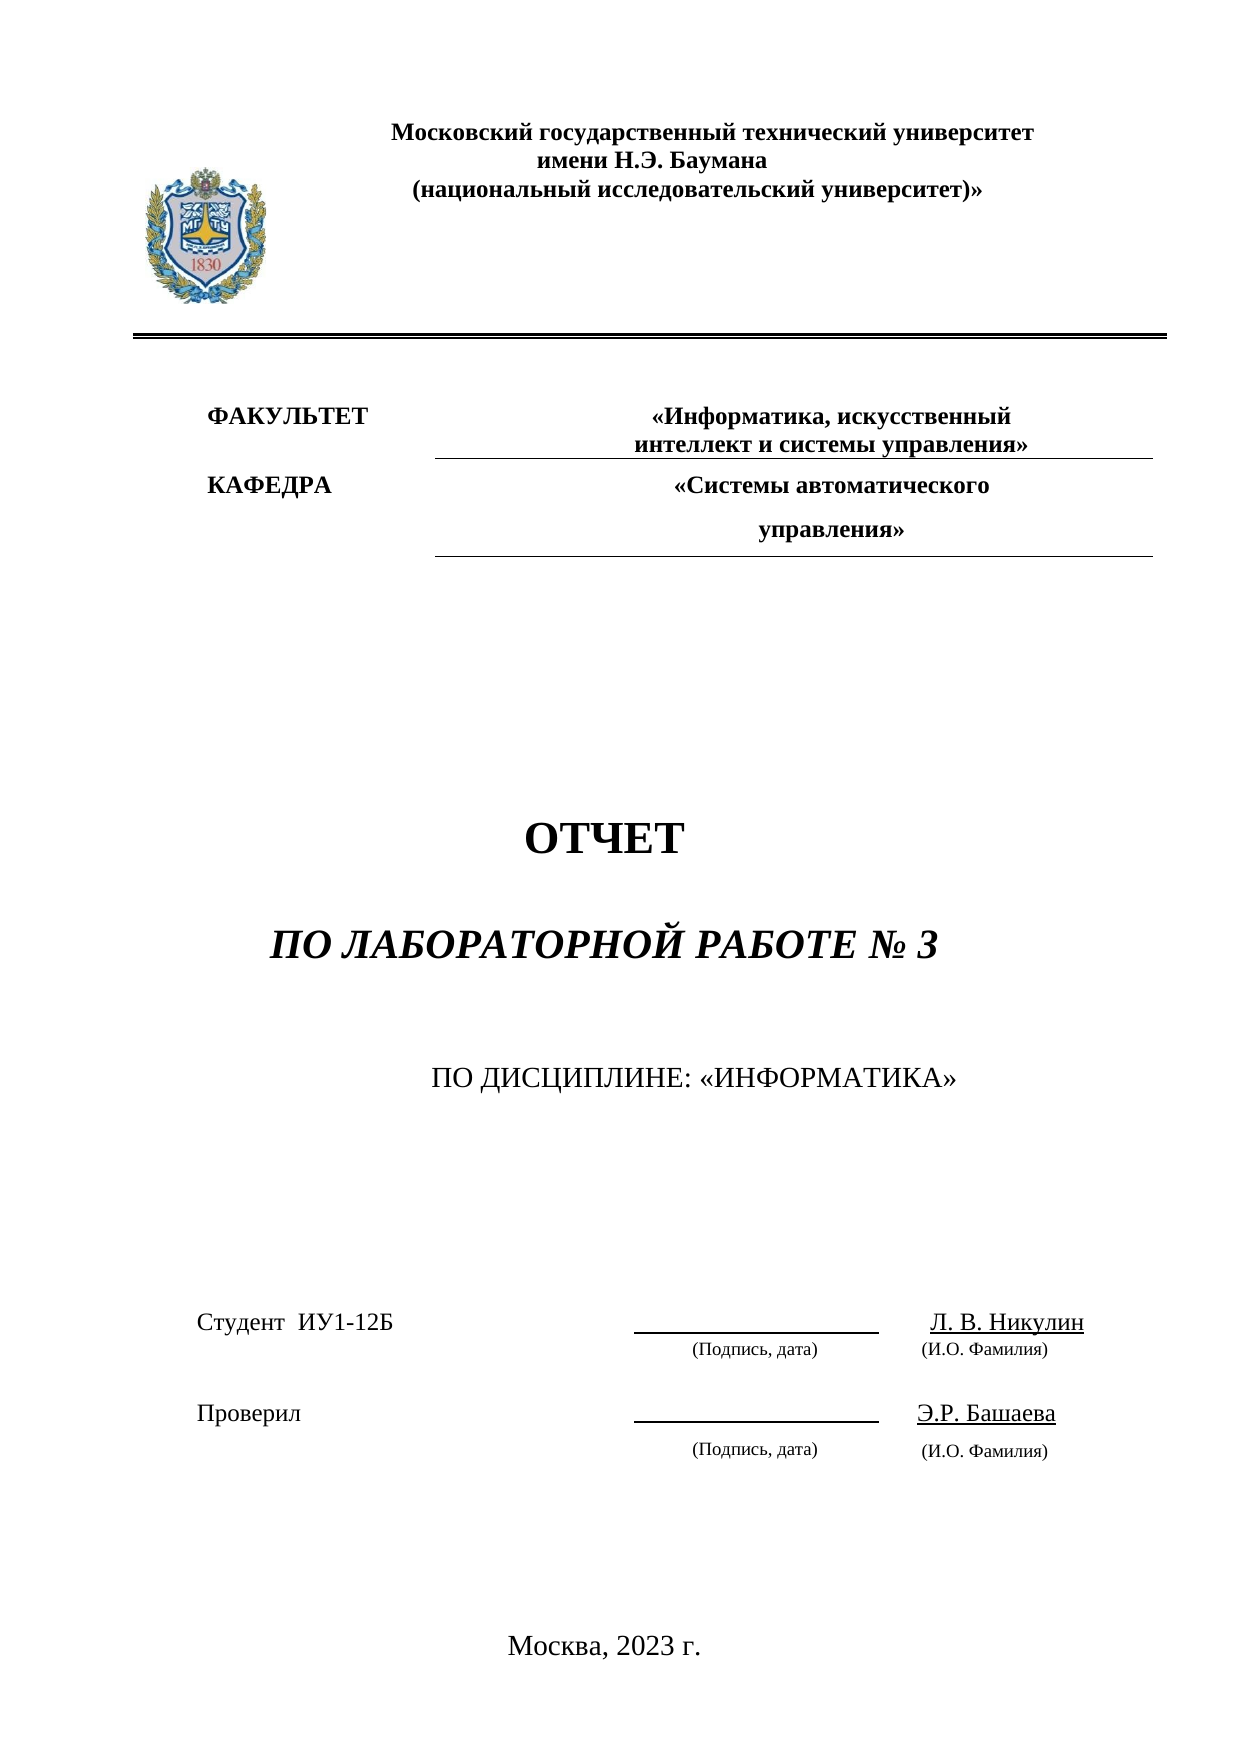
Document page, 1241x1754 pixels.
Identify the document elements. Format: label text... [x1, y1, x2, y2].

table_cell [191, 1338, 529, 1374]
text ПО ЛАБОРАТОРНОЙ РАБОТЕ № 3 [162, 919, 1045, 967]
text Москва, 2023 г. [162, 1628, 1046, 1661]
table_header Студент ИУ1-12Б [191, 1310, 529, 1338]
title ОТЧЕТ [162, 811, 1046, 864]
table_cell Э.Р. Башаева (И.О. Фамилия) [895, 1374, 1129, 1462]
table_cell «Системы автоматического управления» [435, 459, 1153, 556]
table_cell (Подпись, дата) [529, 1374, 894, 1462]
table_cell Проверил [191, 1374, 529, 1462]
table_cell (И.О. Фамилия) [895, 1338, 1129, 1374]
table_header [529, 1310, 894, 1338]
table_header «Информатика, искусственный интеллект и системы управления» [435, 403, 1153, 458]
table_header Л. В. Никулин [895, 1310, 1129, 1338]
table_header Московский государственный технический университет имени Н.Э. Баумана (национальный исследовательский университет)» [339, 117, 1167, 332]
table_cell КАФЕДРА [186, 458, 435, 556]
text ПО ДИСЦИПЛИНЕ: «ИНФОРМАТИКА» [162, 1060, 1167, 1093]
table_header ФАКУЛЬТЕТ [186, 403, 435, 458]
table_cell (Подпись, дата) [529, 1338, 894, 1374]
picture [145, 167, 267, 304]
table_header [133, 117, 339, 332]
